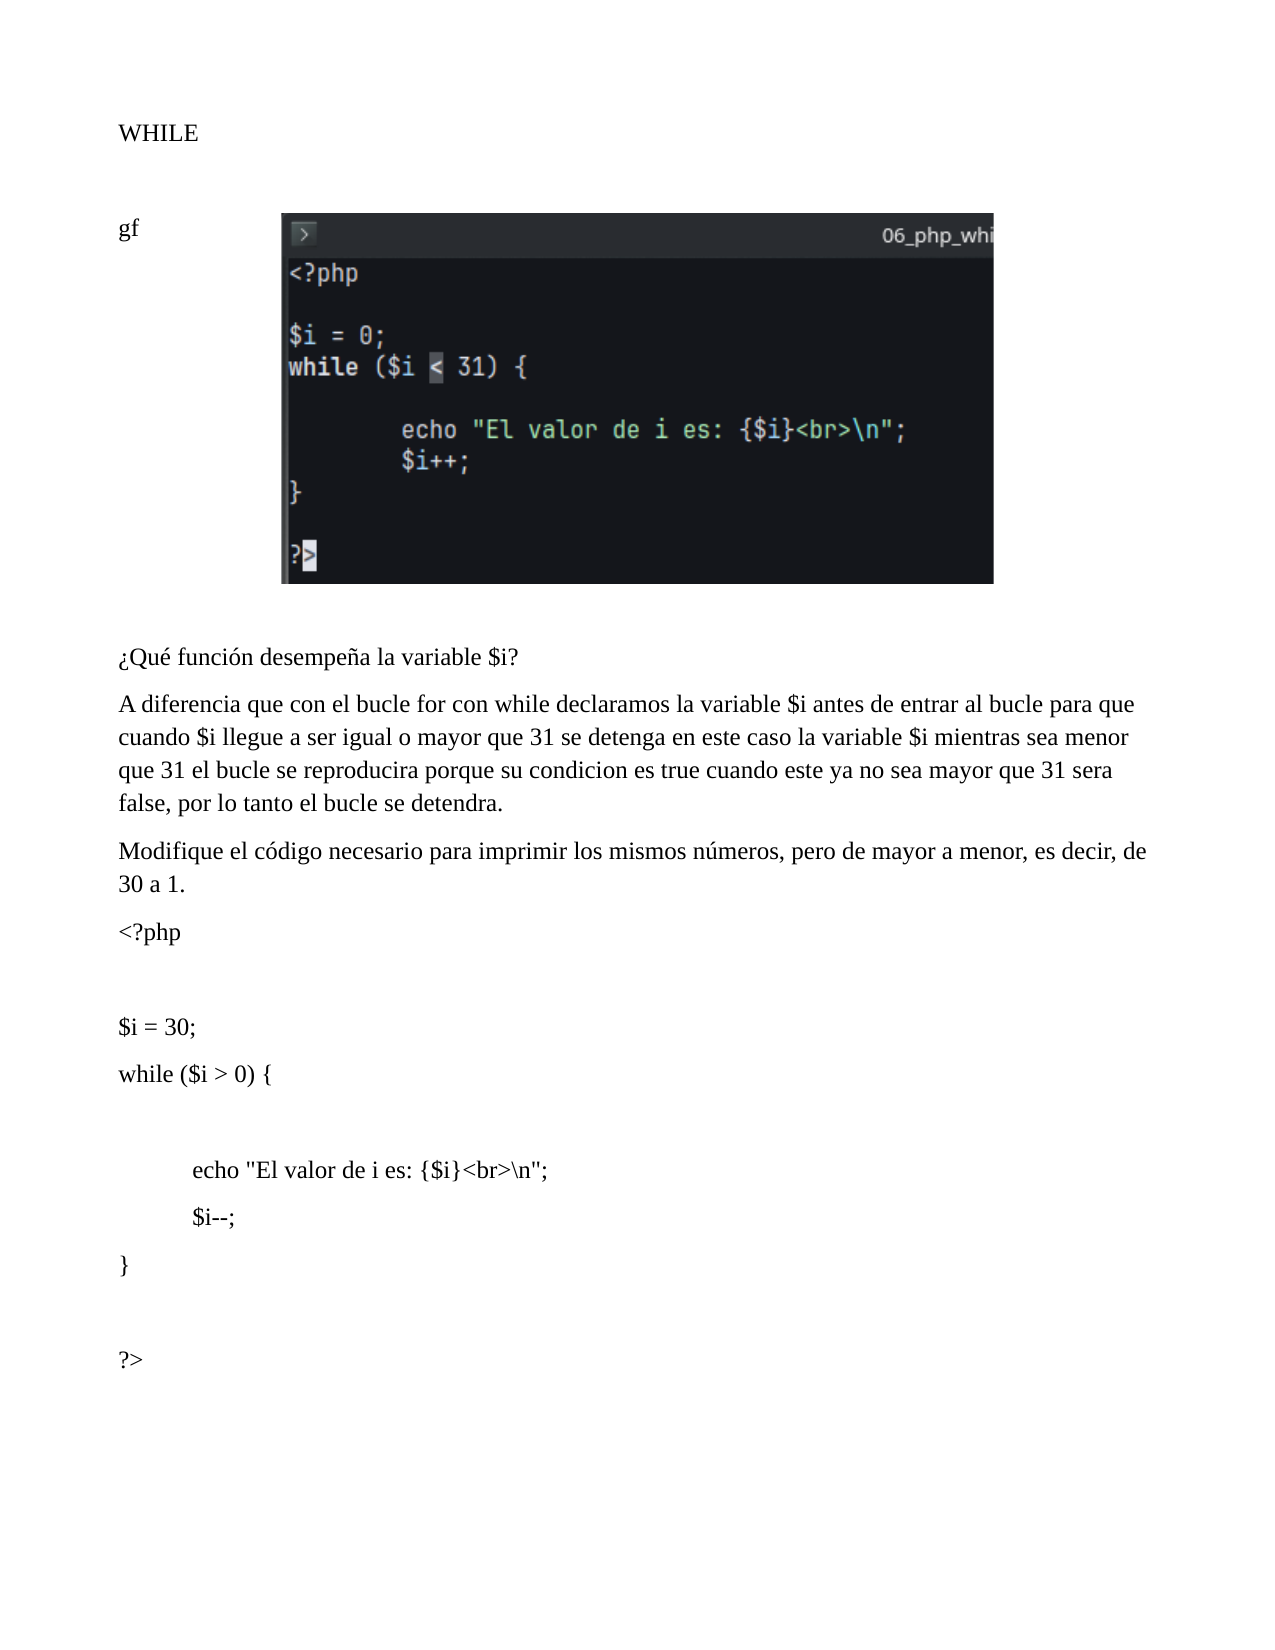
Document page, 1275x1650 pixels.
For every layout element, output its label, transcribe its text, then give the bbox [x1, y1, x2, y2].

text Modifique el código necesario para imprimir los mismos números, pero de mayor a menor, es decir, de 30 a 1. [118, 836, 1157, 898]
text <?php [118, 917, 1157, 945]
text [994, 213, 1157, 242]
text A diferencia que con el bucle for con while declaramos la variable $i antes de entrar al bucle para que cuando $i llegue a ser igual o mayor que 31 se detenga en este caso la variable $i mientras sea menor que 31 el bucle se reproducira porque su condicion es true cuando este ya no sea mayor que 31 sera false, por lo tanto el bucle se detendra. [118, 689, 1157, 817]
text $i = 30; [118, 1012, 1157, 1041]
text ?> [118, 1345, 1157, 1374]
text while ($i > 0) { [118, 1059, 1157, 1088]
text gf [118, 213, 281, 242]
text ¿Qué función desempeña la variable $i? [118, 642, 1157, 671]
text echo "El valor de i es: {$i}<br>\n"; [118, 1155, 1157, 1183]
picture [281, 213, 994, 584]
text $i--; [118, 1202, 1157, 1231]
text } [118, 1250, 1157, 1279]
text WHILE [118, 118, 1157, 147]
